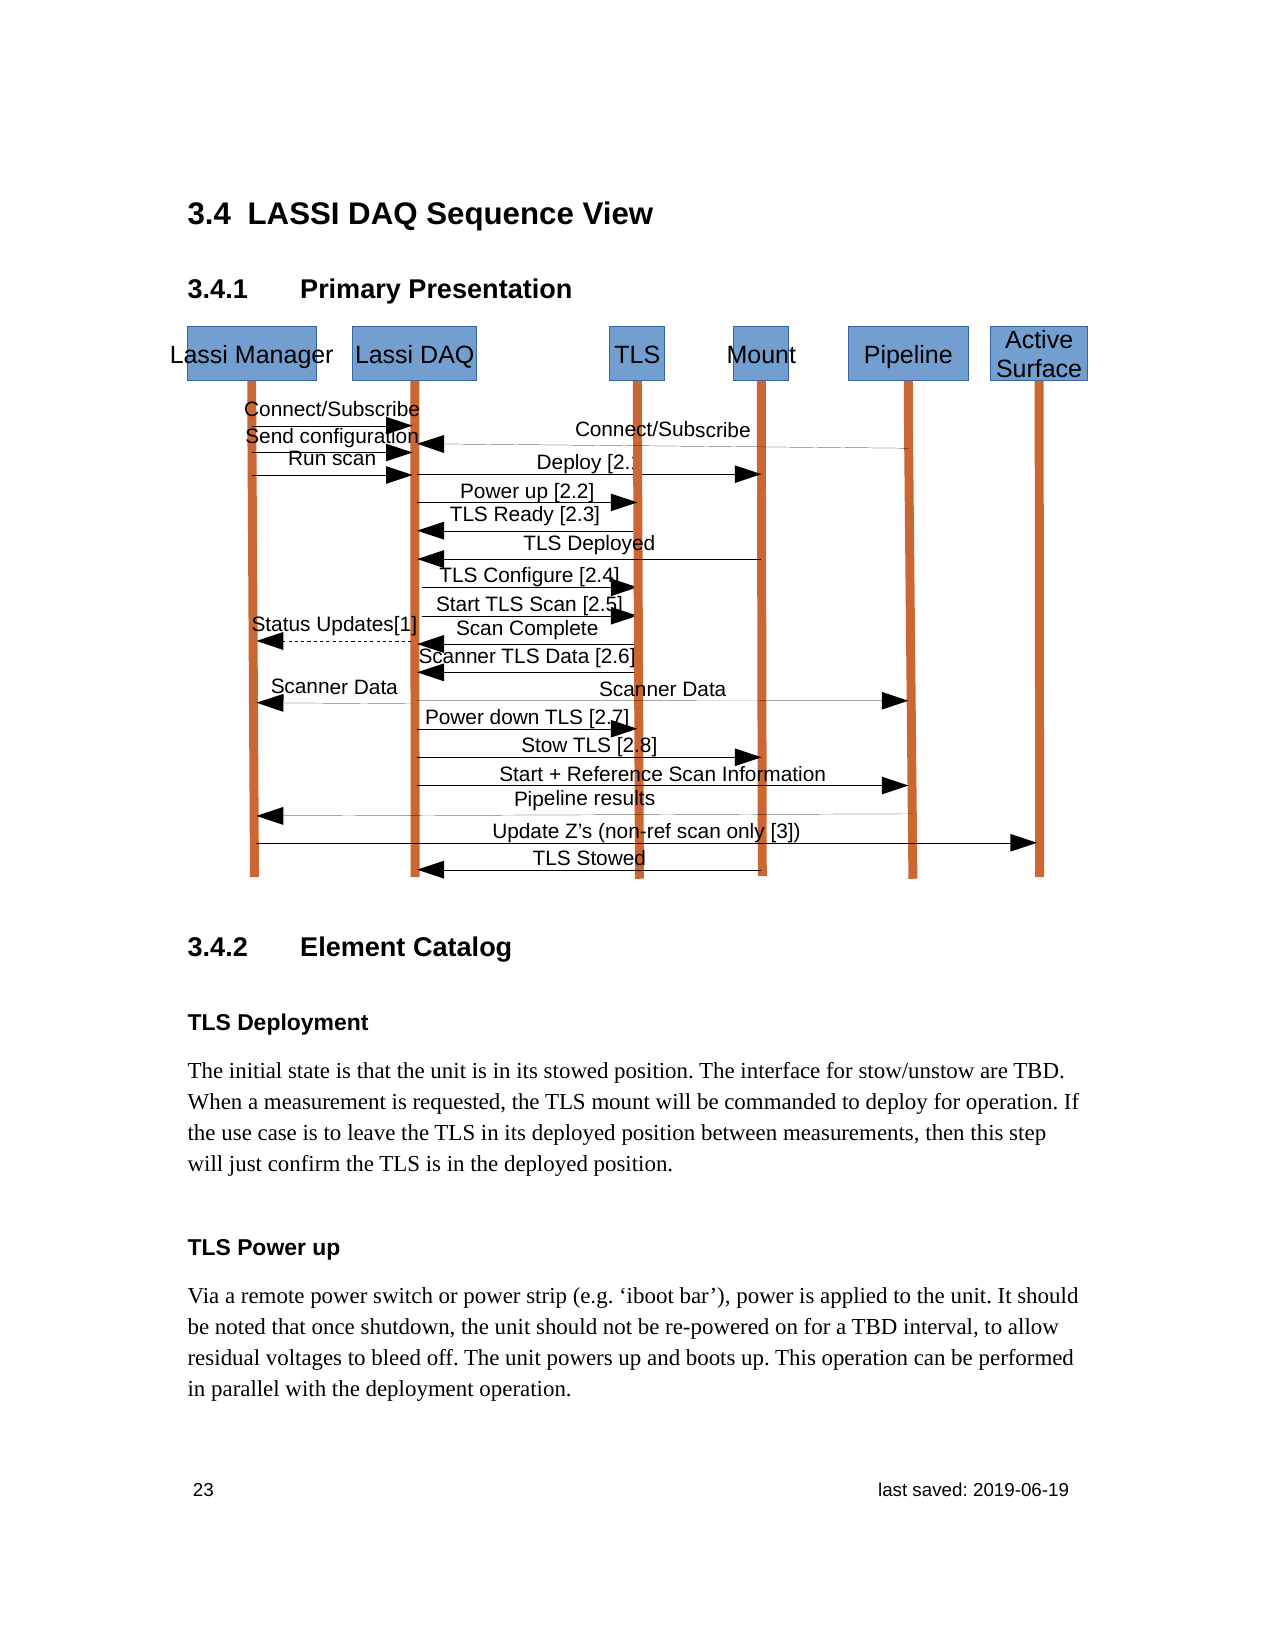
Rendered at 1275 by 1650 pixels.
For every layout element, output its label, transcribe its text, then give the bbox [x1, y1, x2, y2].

subtitle LASSI DAQ Sequence View [187, 192, 1087, 231]
text The initial state is that the unit is in its stowed position. The interface for stow/unstow are TBD. When a measurement is requested, the TLS mount will be commanded to deploy for operation. If the use case is to leave the TLS in its deployed position between measurements, then this step will just confirm the TLS is in the deployed position. [187, 1052, 1087, 1177]
subtitle Element Catalog [187, 927, 1087, 962]
text TLS Power up [187, 1225, 1087, 1260]
text TLS Deployment [187, 1000, 1087, 1035]
text Via a remote power switch or power strip (e.g. ‘iboot bar’), power is applied to the unit. It should be noted that once shutdown, the unit should not be re-powered on for a TBD interval, to allow residual voltages to bleed off. The unit powers up and boots up. This operation can be performed in parallel with the deployment operation. [187, 1277, 1087, 1402]
subtitle Primary Presentation [187, 269, 1087, 304]
